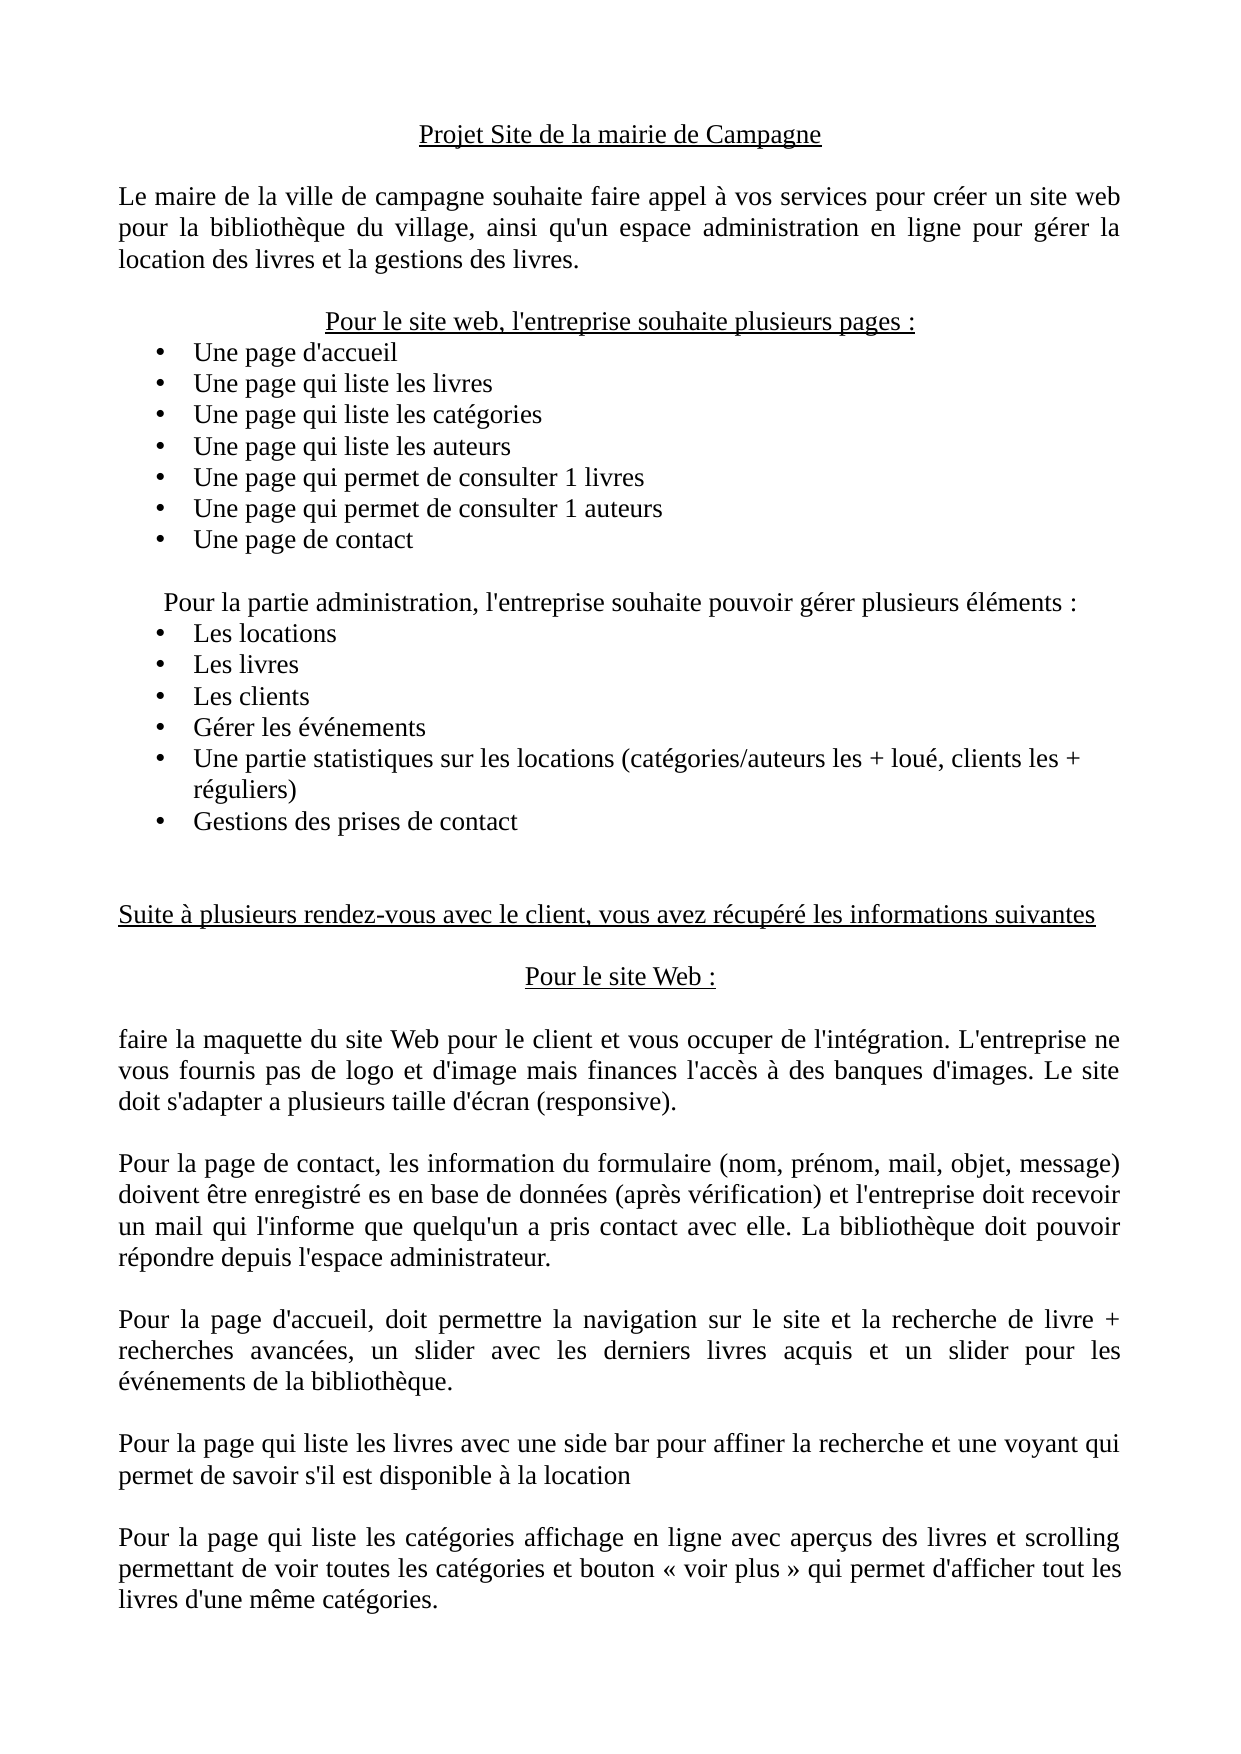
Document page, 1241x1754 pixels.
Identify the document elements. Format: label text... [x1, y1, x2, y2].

list Les livres [156, 648, 1122, 680]
list Gestions des prises de contact [156, 804, 1122, 836]
list Une page qui liste les livres [156, 367, 1122, 399]
list Une page qui permet de consulter 1 auteurs [156, 492, 1122, 524]
text Pour le site Web : [118, 960, 1122, 992]
text Pour la page de contact, les information du formulaire (nom, prénom, mail, objet, message) doivent être enregistré es en base de données (après vérification) et l'entreprise doit recevoir un mail qui l'informe que quelqu'un a pris contact avec elle. La bibliothèque doit pouvoir répondre depuis l'espace administrateur. [118, 1147, 1122, 1272]
list Une partie statistiques sur les locations (catégories/auteurs les + loué, clients les + réguliers) [156, 742, 1122, 804]
text Pour le site web, l'entreprise souhaite plusieurs pages : [118, 305, 1122, 336]
text Suite à plusieurs rendez-vous avec le client, vous avez récupéré les informations suivantes [118, 898, 1122, 929]
text Pour la page qui liste les livres avec une side bar pour affiner la recherche et une voyant qui permet de savoir s'il est disponible à la location [118, 1428, 1122, 1490]
list Une page d'accueil [156, 336, 1122, 367]
text faire la maquette du site Web pour le client et vous occuper de l'intégration. L'entreprise ne vous fournis pas de logo et d'image mais finances l'accès à des banques d'images. Le site doit s'adapter a plusieurs taille d'écran (responsive). [118, 1023, 1122, 1116]
text Projet Site de la mairie de Campagne [118, 118, 1122, 149]
text Le maire de la ville de campagne souhaite faire appel à vos services pour créer un site web pour la bibliothèque du village, ainsi qu'un espace administration en ligne pour gérer la location des livres et la gestions des livres. [118, 180, 1122, 274]
list Une page qui liste les auteurs [156, 430, 1122, 461]
list Gérer les événements [156, 711, 1122, 742]
text Pour la page d'accueil, doit permettre la navigation sur le site et la recherche de livre + recherches avancées, un slider avec les derniers livres acquis et un slider pour les événements de la bibliothèque. [118, 1303, 1122, 1396]
list Une page qui permet de consulter 1 livres [156, 461, 1122, 492]
text Pour la page qui liste les catégories affichage en ligne avec aperçus des livres et scrolling permettant de voir toutes les catégories et bouton « voir plus » qui permet d'afficher tout les livres d'une même catégories. [118, 1521, 1122, 1614]
list Les locations [156, 617, 1122, 648]
list Une page qui liste les catégories [156, 399, 1122, 430]
list Les clients [156, 680, 1122, 711]
text Pour la partie administration, l'entreprise souhaite pouvoir gérer plusieurs éléments : [118, 586, 1122, 617]
list Une page de contact [156, 524, 1122, 555]
